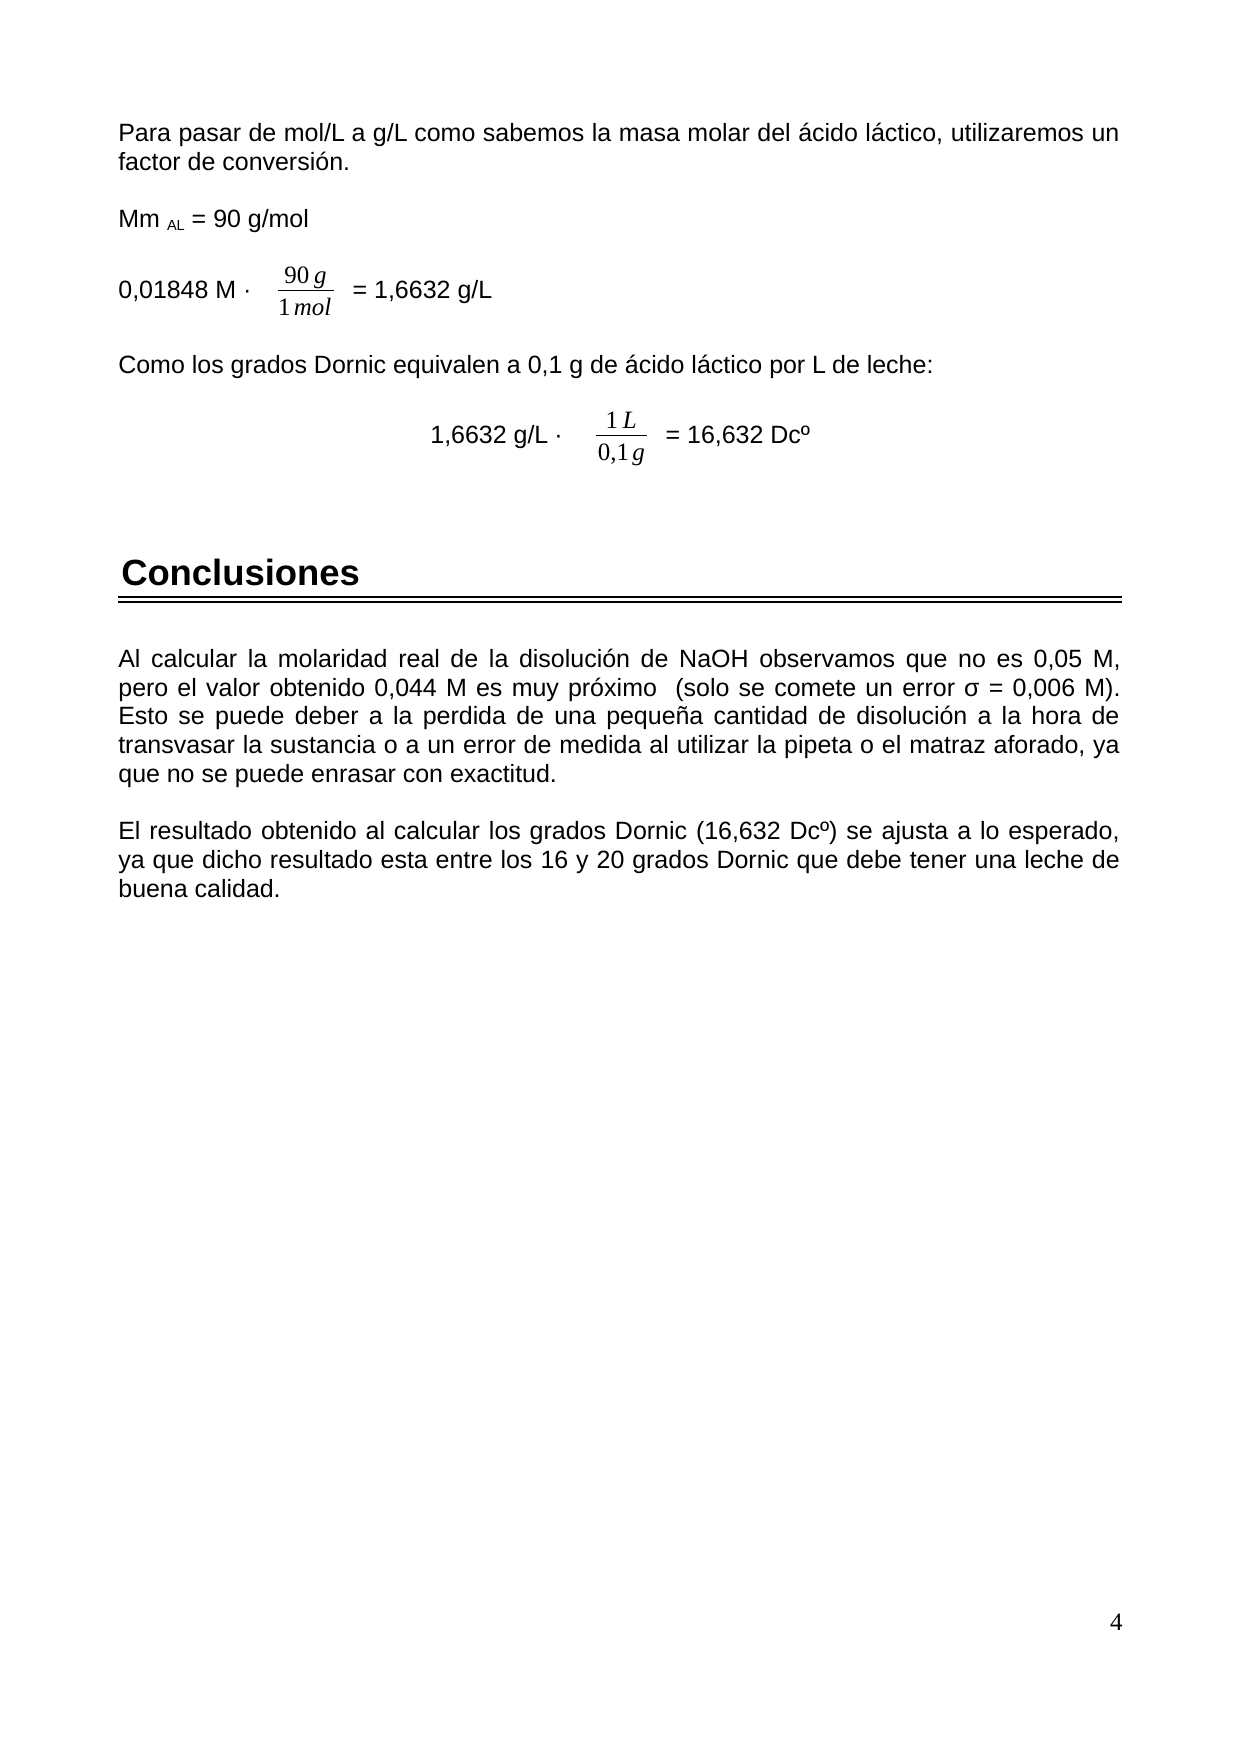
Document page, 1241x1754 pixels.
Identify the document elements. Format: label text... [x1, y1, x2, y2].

subtitle Conclusiones [118, 548, 1122, 596]
text Mm AL = 90 g/mol [118, 204, 1122, 233]
text 0,01848 M · = 1,6632 g/L [118, 262, 1122, 321]
text Como los grados Dornic equivalen a 0,1 g de ácido láctico por L de leche: [118, 349, 1122, 378]
text El resultado obtenido al calcular los grados Dornic (16,632 Dcº) se ajusta a lo esperado, ya que dicho resultado esta entre los 16 y 20 grados Dornic que debe tener una leche de buena calidad. [118, 816, 1122, 903]
text Para pasar de mol/L a g/L como sabemos la masa molar del ácido láctico, utilizaremos un factor de conversión. [118, 118, 1122, 176]
text 1,6632 g/L · = 16,632 Dcº [118, 407, 1122, 466]
text Al calcular la molaridad real de la disolución de NaOH observamos que no es 0,05 M, pero el valor obtenido 0,044 M es muy próximo (solo se comete un error σ = 0,006 M). Esto se puede deber a la perdida de una pequeña cantidad de disolución a la hora de transvasar la sustancia o a un error de medida al utilizar la pipeta o el matraz aforado, ya que no se puede enrasar con exactitud. [118, 644, 1122, 788]
